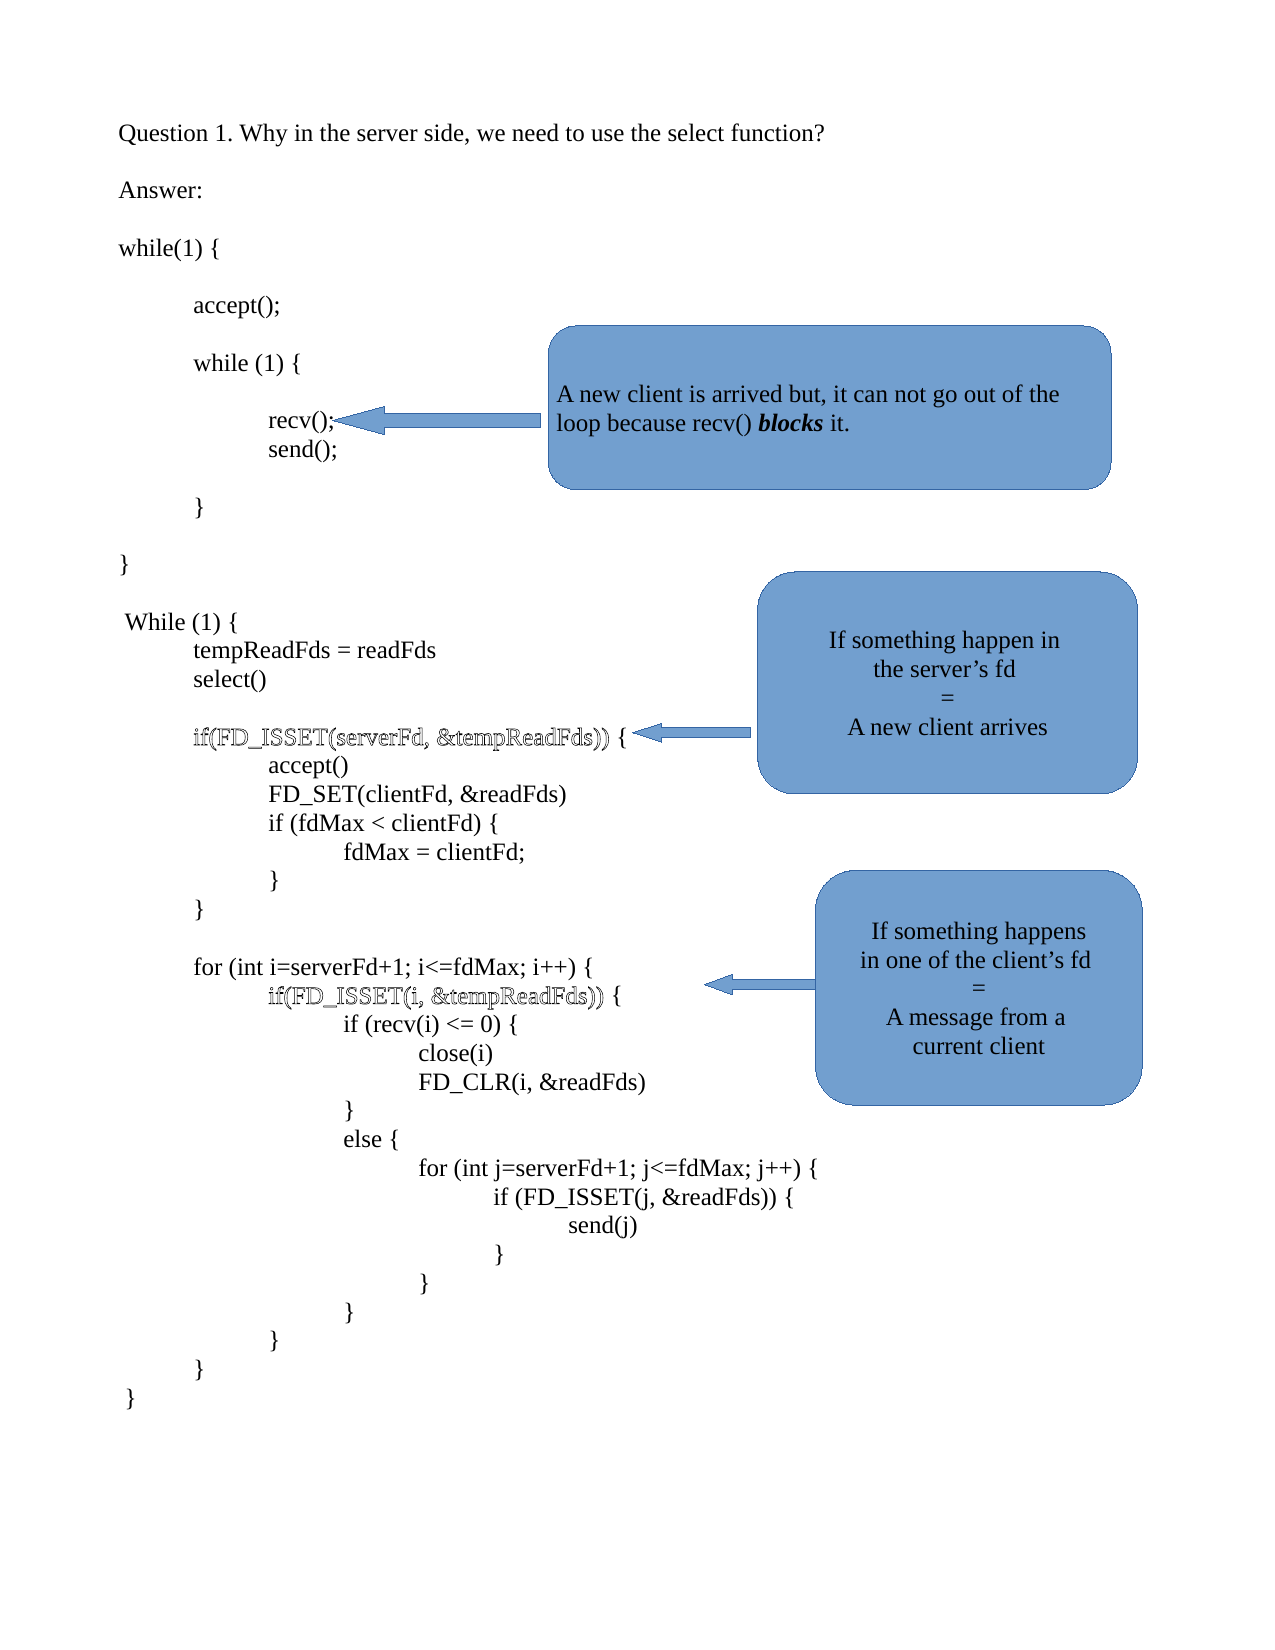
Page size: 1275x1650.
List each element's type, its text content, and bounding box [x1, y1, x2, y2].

text } [118, 1239, 1157, 1268]
text for (int i=serverFd+1; i<=fdMax; i++) { [118, 952, 815, 981]
text FD_CLR(i, &readFds) [118, 1067, 828, 1096]
text if (recv(i) <= 0) { [118, 1009, 815, 1038]
text } [118, 1268, 1157, 1297]
text close(i) [118, 1038, 815, 1067]
text [1140, 894, 1157, 923]
text } [118, 866, 1157, 894]
text if (fdMax < clientFd) { [118, 808, 1157, 837]
text accept(); [118, 291, 1157, 319]
text recv(); [118, 406, 382, 434]
text [1143, 1038, 1157, 1067]
text [1138, 664, 1157, 693]
text while (1) { [118, 348, 548, 377]
text While (1) { [118, 607, 757, 636]
text } [118, 1383, 1157, 1412]
text tempReadFds = readFds [118, 636, 757, 664]
text while(1) { [118, 233, 1157, 262]
text [1130, 1067, 1157, 1096]
text } [118, 1096, 1157, 1124]
text if(FD_ISSET(i, &tempReadFds)) { [118, 981, 815, 1009]
text Question 1. Why in the server side, we need to use the select function? [118, 118, 1157, 147]
text } [118, 894, 818, 923]
text else { [118, 1124, 1157, 1153]
text send(); [118, 434, 548, 463]
text FD_SET(clientFd, &readFds) [118, 779, 1157, 808]
text [1143, 1009, 1157, 1038]
text Answer: [118, 176, 1157, 204]
text accept() [118, 751, 764, 779]
text } [118, 1354, 1157, 1383]
text if(FD_ISSET(serverFd, &tempReadFds)) { [118, 722, 757, 751]
text for (int j=serverFd+1; j<=fdMax; j++) { [118, 1153, 1157, 1182]
text select() [118, 664, 757, 693]
text [1112, 406, 1157, 434]
text fdMax = clientFd; [118, 837, 1157, 866]
text [1131, 751, 1157, 779]
text [1138, 636, 1157, 664]
text [1111, 348, 1157, 377]
text } [118, 1297, 1157, 1326]
text } [118, 492, 1157, 521]
text [1112, 434, 1157, 463]
text } [118, 1326, 1157, 1354]
text if (FD_ISSET(j, &readFds)) { [118, 1182, 1157, 1211]
text [385, 406, 548, 434]
text } [118, 549, 1157, 578]
text send(j) [118, 1211, 1157, 1239]
text [1138, 607, 1157, 636]
